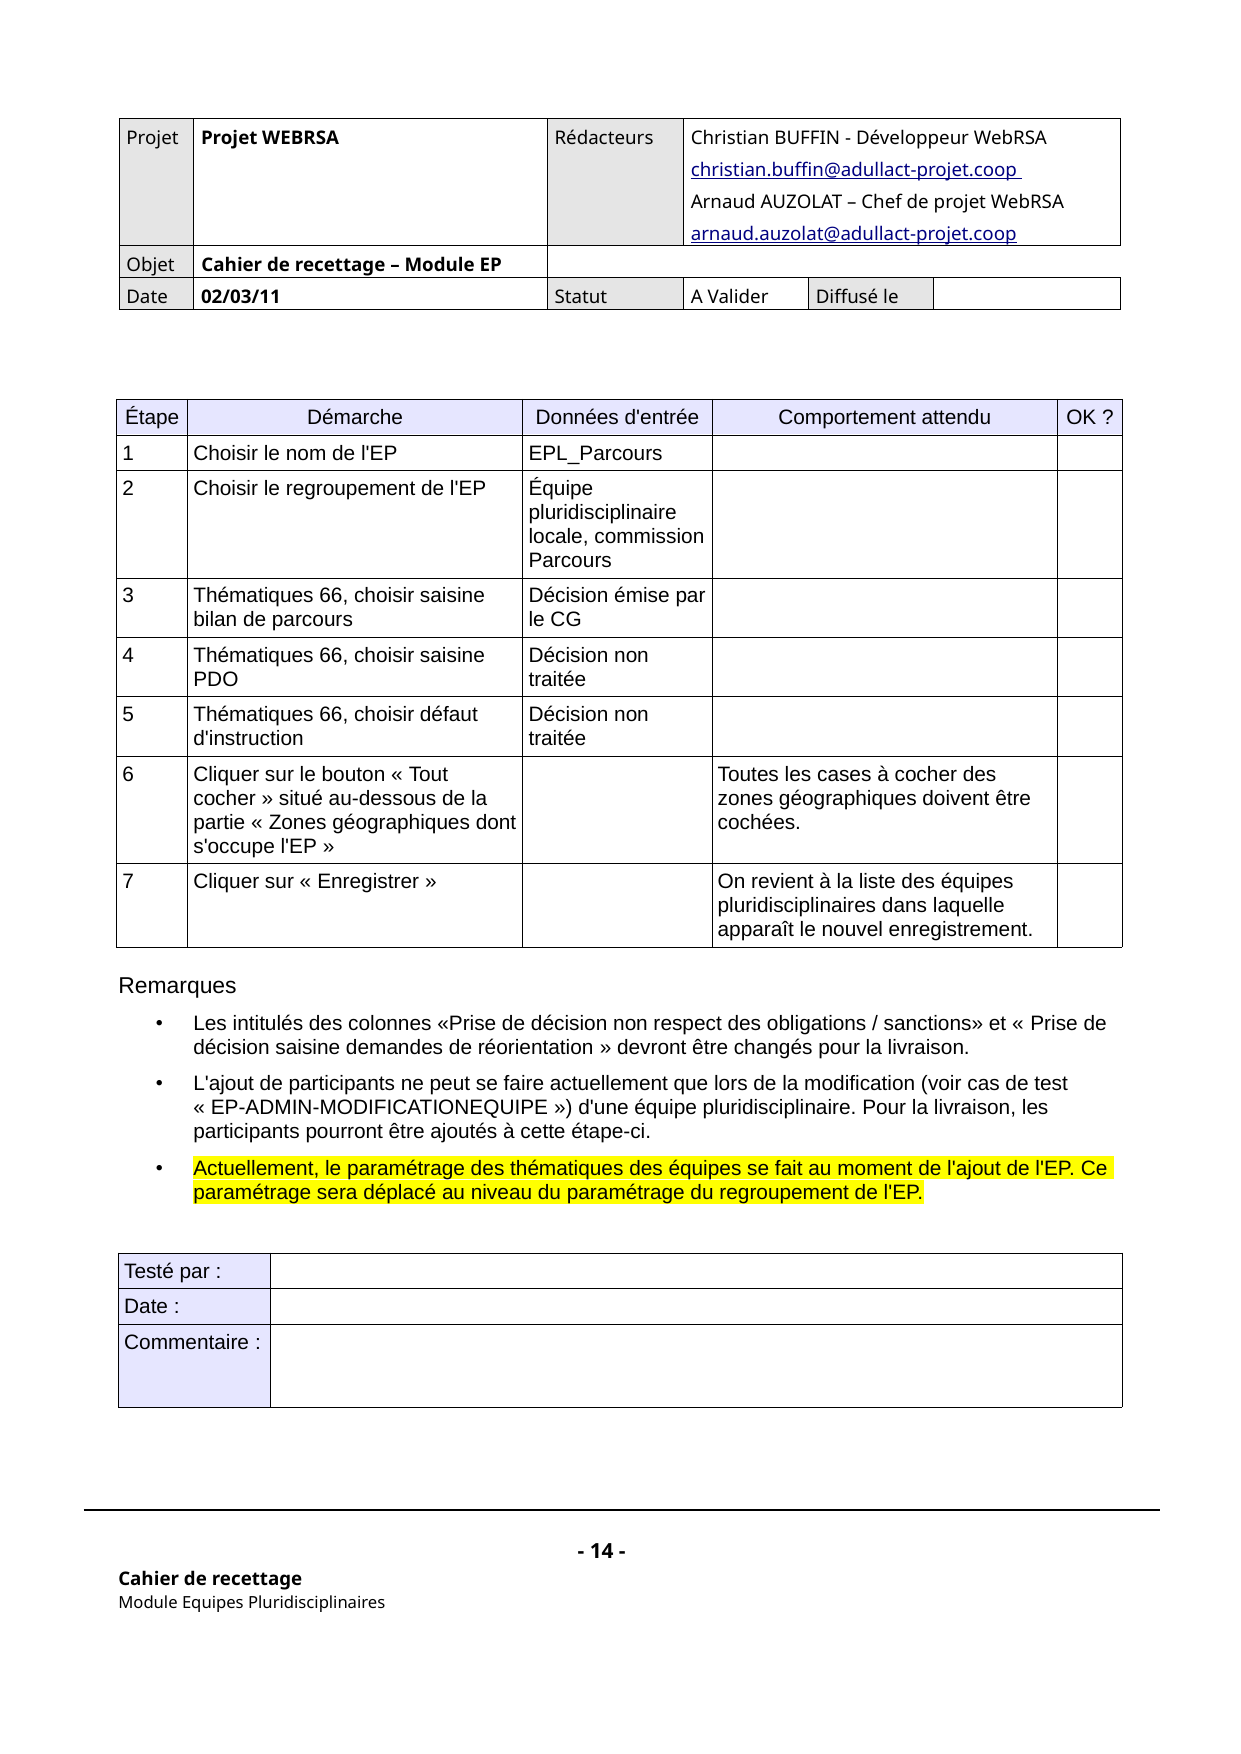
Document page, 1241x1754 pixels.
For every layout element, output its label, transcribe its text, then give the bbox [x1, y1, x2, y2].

table_cell [713, 436, 1057, 470]
table_cell [1058, 697, 1122, 756]
list Actuellement, le paramétrage des thématiques des équipes se fait au moment de l'ajout de l'EP. Ce paramétrage sera déplacé au niveau du paramétrage du regroupement de l'EP. [156, 1156, 1122, 1204]
table_cell [523, 864, 712, 947]
table_header Comportement attendu [713, 400, 1057, 434]
table_cell 1 [117, 436, 187, 470]
table_cell [1058, 638, 1122, 696]
table_cell On revient à la liste des équipes pluridisciplinaires dans laquelle apparaît le nouvel enregistrement. [713, 864, 1057, 947]
table_cell Décision non traitée [523, 697, 712, 756]
table_cell 4 [117, 638, 187, 696]
table_cell Thématiques 66, choisir saisine PDO [188, 638, 522, 696]
table_cell [713, 579, 1057, 637]
table_cell 5 [117, 697, 187, 756]
table_cell Thématiques 66, choisir saisine bilan de parcours [188, 579, 522, 637]
table_cell [1058, 757, 1122, 863]
table_cell Date : [119, 1289, 270, 1324]
table_cell [1058, 436, 1122, 470]
table_header Étape [117, 400, 187, 434]
table_cell Cliquer sur « Enregistrer » [188, 864, 522, 947]
subtitle Remarques [118, 972, 1122, 998]
list L'ajout de participants ne peut se faire actuellement que lors de la modification (voir cas de test « EP-ADMIN-MODIFICATIONEQUIPE ») d'une équipe pluridisciplinaire. Pour la livraison, les participants pourront être ajoutés à cette étape-ci. [156, 1071, 1122, 1143]
table_cell [271, 1289, 1122, 1324]
table_cell [713, 697, 1057, 756]
table_header OK ? [1058, 400, 1122, 434]
table_cell [271, 1325, 1122, 1407]
table_cell 7 [117, 864, 187, 947]
table_cell Choisir le nom de l'EP [188, 436, 522, 470]
table_cell 3 [117, 579, 187, 637]
table_cell [523, 757, 712, 863]
table_cell Toutes les cases à cocher des zones géographiques doivent être cochées. [713, 757, 1057, 863]
table_cell Décision non traitée [523, 638, 712, 696]
table_cell [1058, 864, 1122, 947]
table_cell Décision émise par le CG [523, 579, 712, 637]
list Les intitulés des colonnes «Prise de décision non respect des obligations / sanctions» et « Prise de décision saisine demandes de réorientation » devront être changés pour la livraison. [156, 1011, 1122, 1059]
table_header Testé par : [119, 1254, 270, 1288]
table_cell 2 [117, 471, 187, 577]
table_cell [1058, 471, 1122, 577]
table_cell [1058, 579, 1122, 637]
table_cell Thématiques 66, choisir défaut d'instruction [188, 697, 522, 756]
table_header Démarche [188, 400, 522, 434]
table_cell [713, 471, 1057, 577]
table_cell EPL_Parcours [523, 436, 712, 470]
table_header [271, 1254, 1122, 1288]
table_cell Équipe pluridisciplinaire locale, commission Parcours [523, 471, 712, 577]
table_cell Commentaire : [119, 1325, 270, 1407]
table_header Données d'entrée [523, 400, 712, 434]
table_cell [713, 638, 1057, 696]
table_cell Choisir le regroupement de l'EP [188, 471, 522, 577]
table_cell Cliquer sur le bouton « Tout cocher » situé au-dessous de la partie « Zones géographiques dont s'occupe l'EP » [188, 757, 522, 863]
table_cell 6 [117, 757, 187, 863]
